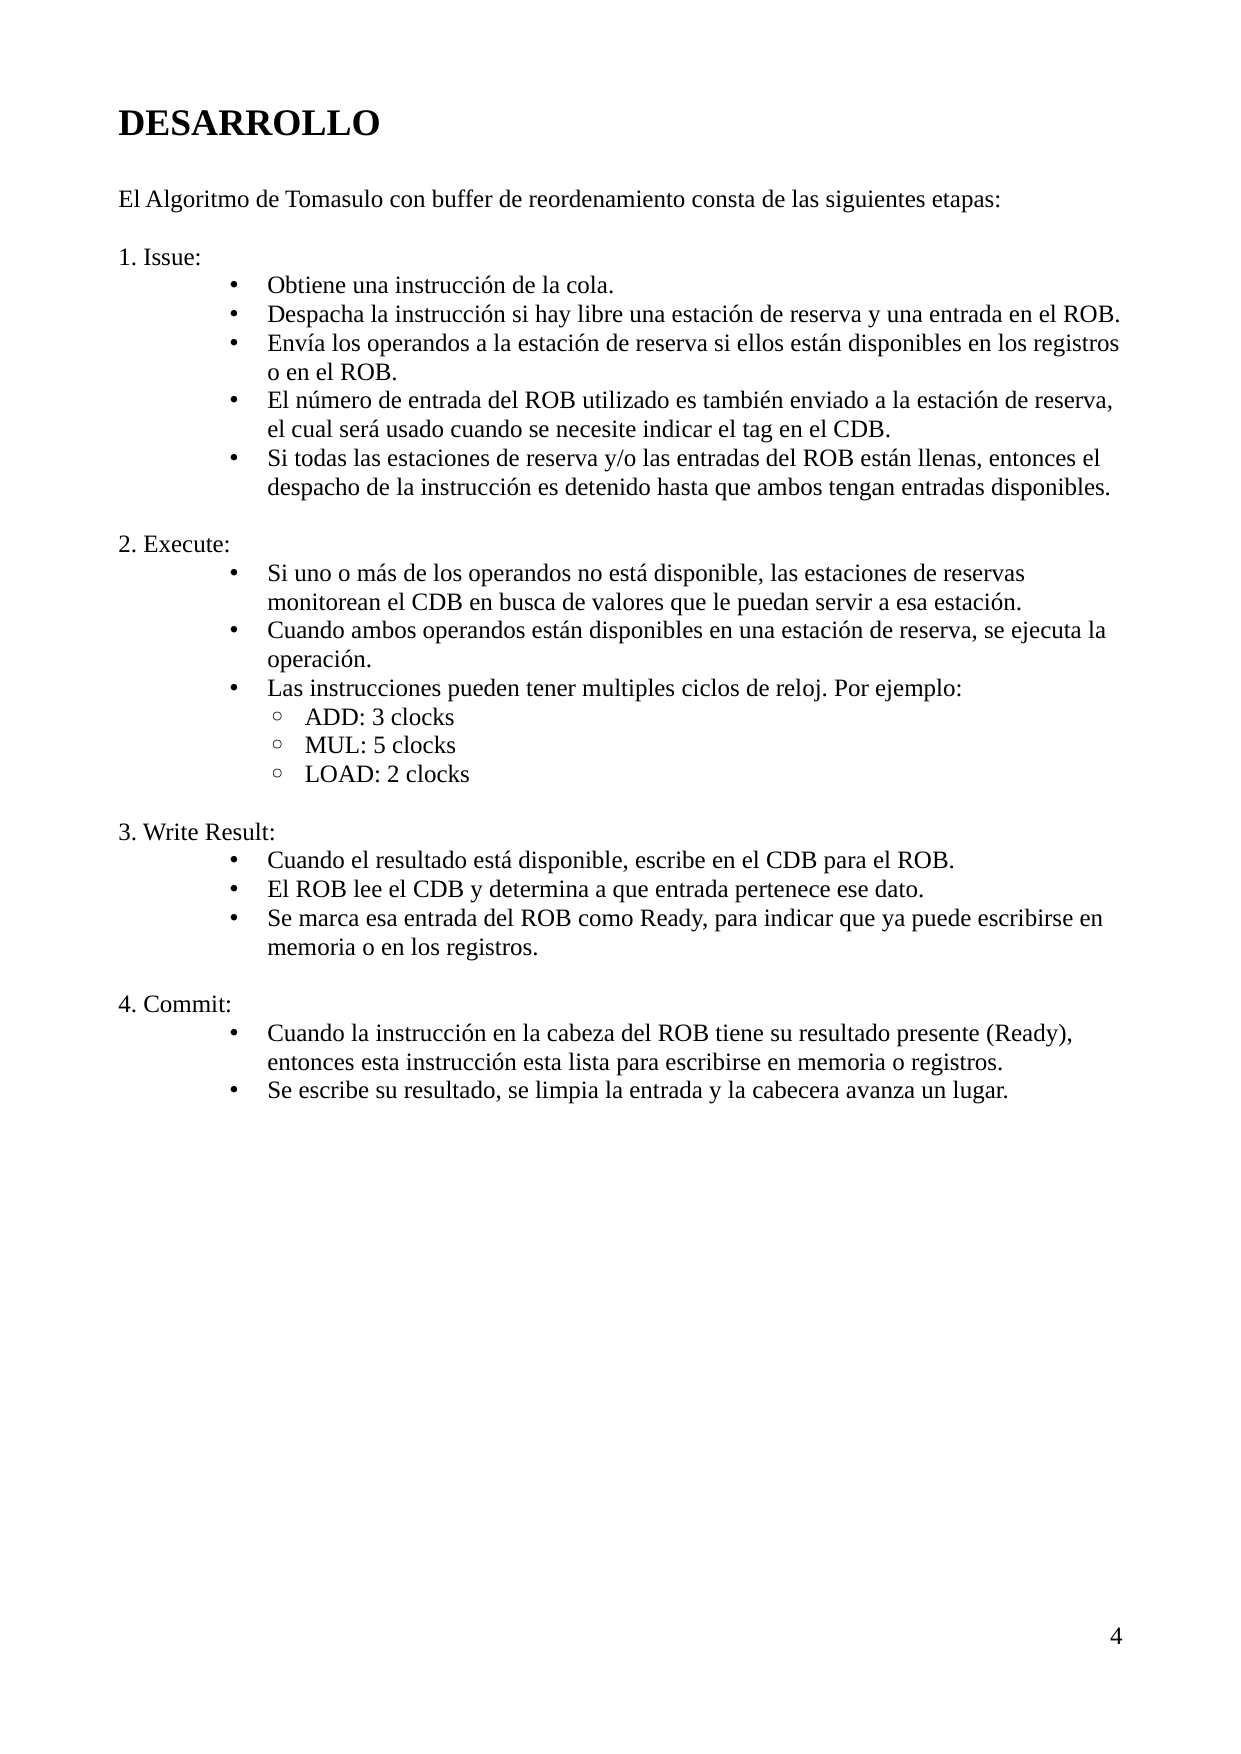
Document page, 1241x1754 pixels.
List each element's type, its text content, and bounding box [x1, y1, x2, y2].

text 1. Issue: [118, 242, 1122, 271]
list Las instrucciones pueden tener multiples ciclos de reloj. Por ejemplo: [229, 673, 1122, 702]
list Cuando ambos operandos están disponibles en una estación de reserva, se ejecuta la operación. [229, 616, 1122, 673]
list Se marca esa entrada del ROB como Ready, para indicar que ya puede escribirse en memoria o en los registros. [229, 903, 1122, 961]
list El número de entrada del ROB utilizado es también enviado a la estación de reserva, el cual será usado cuando se necesite indicar el tag en el CDB. [229, 386, 1122, 443]
subtitle DESARROLLO [118, 100, 1122, 143]
list Obtiene una instrucción de la cola. [229, 271, 1122, 299]
list Si uno o más de los operandos no está disponible, las estaciones de reservas monitorean el CDB en busca de valores que le puedan servir a esa estación. [229, 558, 1122, 616]
list Si todas las estaciones de reserva y/o las entradas del ROB están llenas, entonces el despacho de la instrucción es detenido hasta que ambos tengan entradas disponibles. [229, 443, 1122, 501]
text 4. Commit: [118, 989, 1122, 1018]
list LOAD: 2 clocks [267, 759, 1122, 788]
text 2. Execute: [118, 529, 1122, 558]
list ADD: 3 clocks [267, 702, 1122, 731]
text El Algoritmo de Tomasulo con buffer de reordenamiento consta de las siguientes etapas: [118, 184, 1122, 213]
list Cuando el resultado está disponible, escribe en el CDB para el ROB. [229, 846, 1122, 874]
list El ROB lee el CDB y determina a que entrada pertenece ese dato. [229, 874, 1122, 903]
list MUL: 5 clocks [267, 731, 1122, 759]
list Cuando la instrucción en la cabeza del ROB tiene su resultado presente (Ready), entonces esta instrucción esta lista para escribirse en memoria o registros. [229, 1018, 1122, 1076]
list Se escribe su resultado, se limpia la entrada y la cabecera avanza un lugar. [229, 1076, 1122, 1104]
list Despacha la instrucción si hay libre una estación de reserva y una entrada en el ROB. [229, 299, 1122, 328]
list Envía los operandos a la estación de reserva si ellos están disponibles en los registros o en el ROB. [229, 328, 1122, 386]
text 3. Write Result: [118, 817, 1122, 846]
